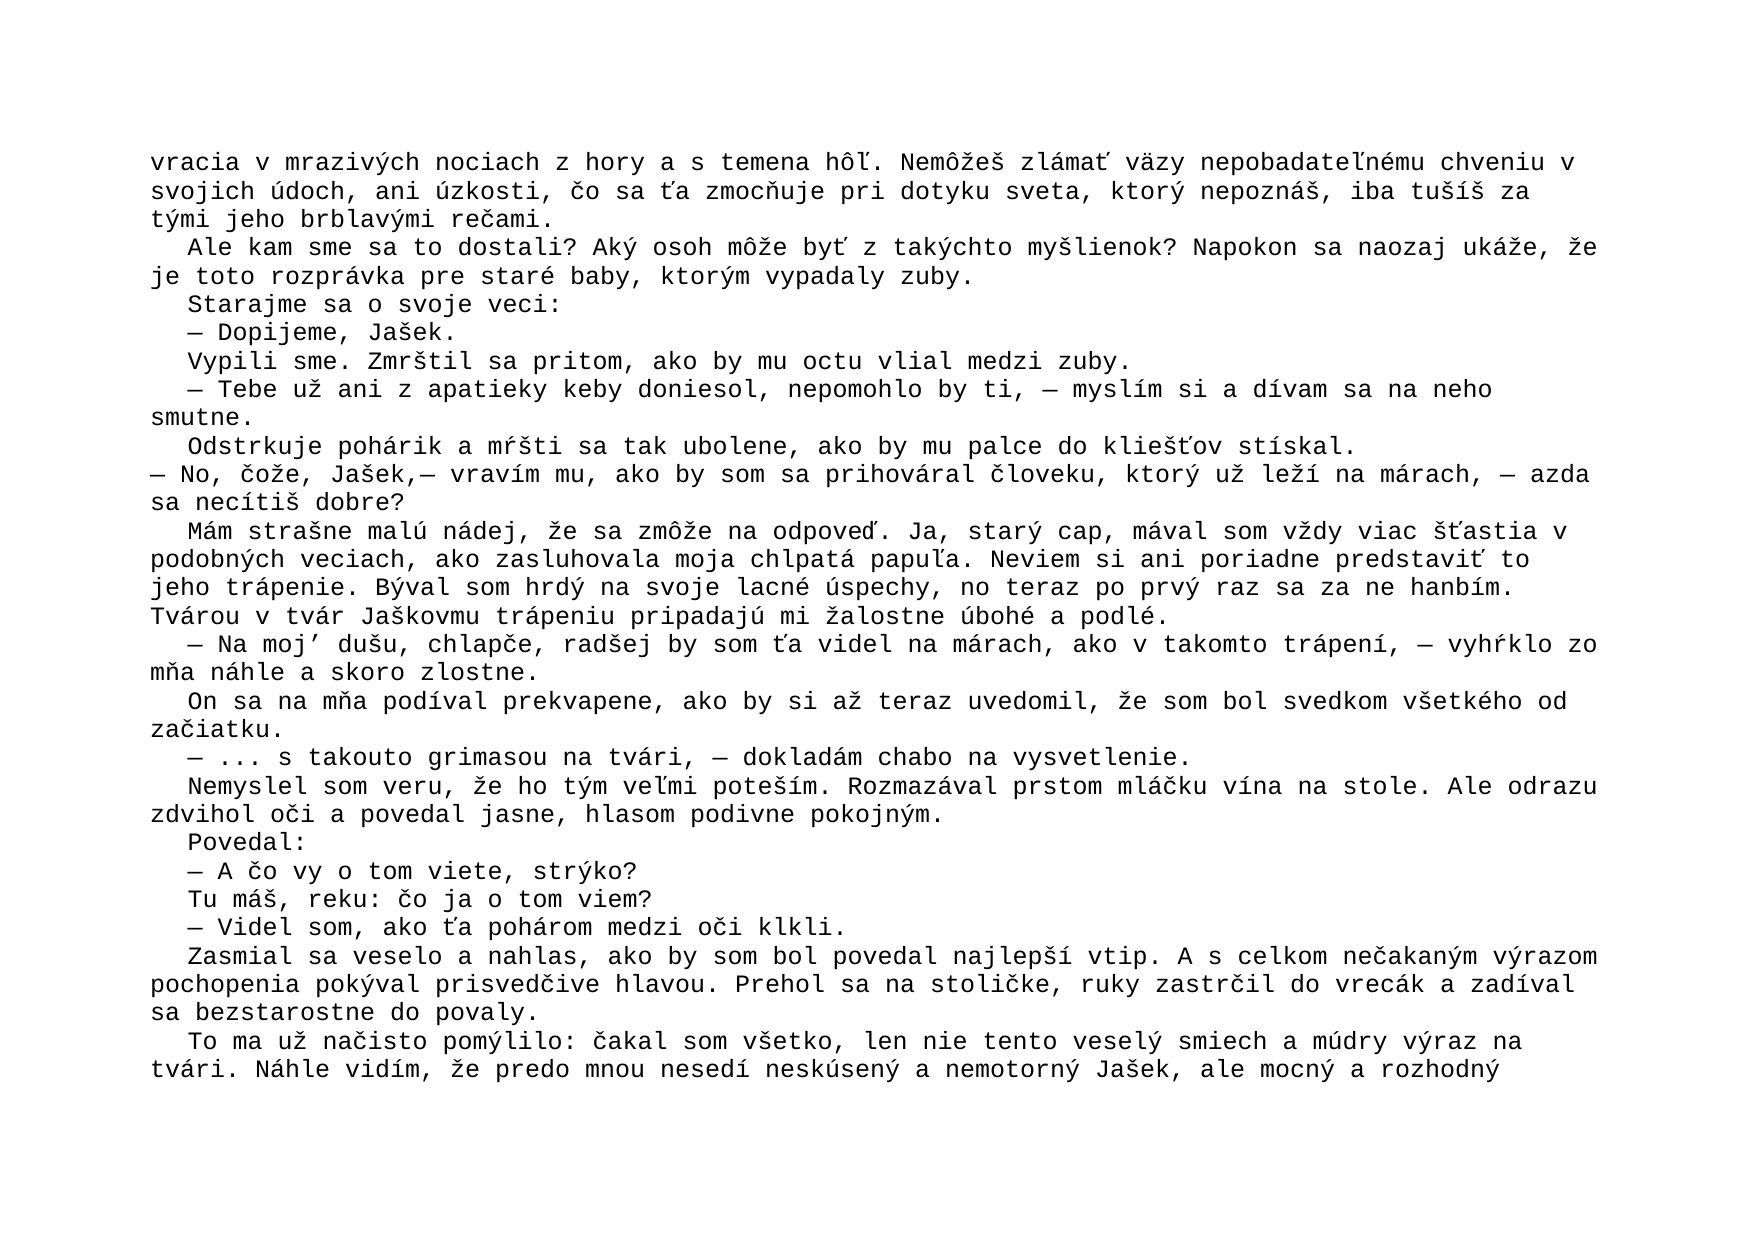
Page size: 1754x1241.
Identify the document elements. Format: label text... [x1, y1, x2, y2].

text — Tebe už ani z apatieky keby doniesol, nepomohlo by ti, — myslím si a dívam sa na neho smutne. [150, 377, 1603, 433]
text Vypili sme. Zmrštil sa pritom, ako by mu octu vlial medzi zuby. [150, 348, 1603, 377]
text Nemyslel som veru, že ho tým veľmi poteším. Rozmazával prstom mláčku vína na stole. Ale odrazu zdvihol oči a povedal jasne, hlasom podivne pokojným. [150, 773, 1603, 830]
text — A čo vy o tom viete, strýko? [150, 858, 1603, 887]
text Starajme sa o svoje veci: [150, 292, 1603, 320]
text vracia v mrazivých nociach z hory a s temena hôľ. Nemôžeš zlámať väzy nepobadateľnému chveniu v svojich údoch, ani úzkosti, čo sa ťa zmocňuje pri dotyku sveta, ktorý nepoznáš, iba tušíš za tými jeho brblavými rečami. [150, 150, 1603, 235]
text Zasmial sa veselo a nahlas, ako by som bol povedal najlepší vtip. A s celkom nečakaným výrazom pochopenia pokýval prisvedčive hlavou. Prehol sa na stoličke, ruky zastrčil do vrecák a zadíval sa bezstarostne do povaly. [150, 943, 1603, 1028]
text — Videl som, ako ťa pohárom medzi oči klkli. [150, 915, 1603, 943]
text Tu máš, reku: čo ja o tom viem? [150, 887, 1603, 915]
text — Na moj’ dušu, chlapče, radšej by som ťa videl na márach, ako v takomto trápení, — vyhŕklo zo mňa náhle a skoro zlostne. [150, 632, 1603, 688]
text Ale kam sme sa to dostali? Aký osoh môže byť z takýchto myšlienok? Napokon sa naozaj ukáže, že je toto rozprávka pre staré baby, ktorým vypadaly zuby. [150, 235, 1603, 292]
text — ... s takouto grimasou na tvári, — dokladám chabo na vysvetlenie. [150, 745, 1603, 773]
text Povedal: [150, 830, 1603, 858]
text Odstrkuje pohárik a mŕšti sa tak ubolene, ako by mu palce do kliešťov stískal. [150, 433, 1603, 462]
text — No, čože, Jašek,— vravím mu, ako by som sa prihováral človeku, ktorý už leží na márach, — azda sa necítiš dobre? [150, 462, 1603, 518]
text To ma už načisto pomýlilo: čakal som všetko, len nie tento veselý smiech a múdry výraz na tvári. Náhle vidím, že predo mnou nesedí neskúsený a nemotorný Jašek, ale mocný a rozhodný [150, 1028, 1603, 1085]
text On sa na mňa podíval prekvapene, ako by si až teraz uvedomil, že som bol svedkom všetkého od začiatku. [150, 688, 1603, 745]
text — Dopijeme, Jašek. [150, 320, 1603, 348]
text Mám strašne malú nádej, že sa zmôže na odpoveď. Ja, starý cap, mával som vždy viac šťastia v podobných veciach, ako zasluhovala moja chlpatá papuľa. Neviem si ani poriadne predstaviť to jeho trápenie. Býval som hrdý na svoje lacné úspechy, no teraz po prvý raz sa za ne hanbím. Tvárou v tvár Jaškovmu trápeniu pripadajú mi žalostne úbohé a podlé. [150, 518, 1603, 632]
